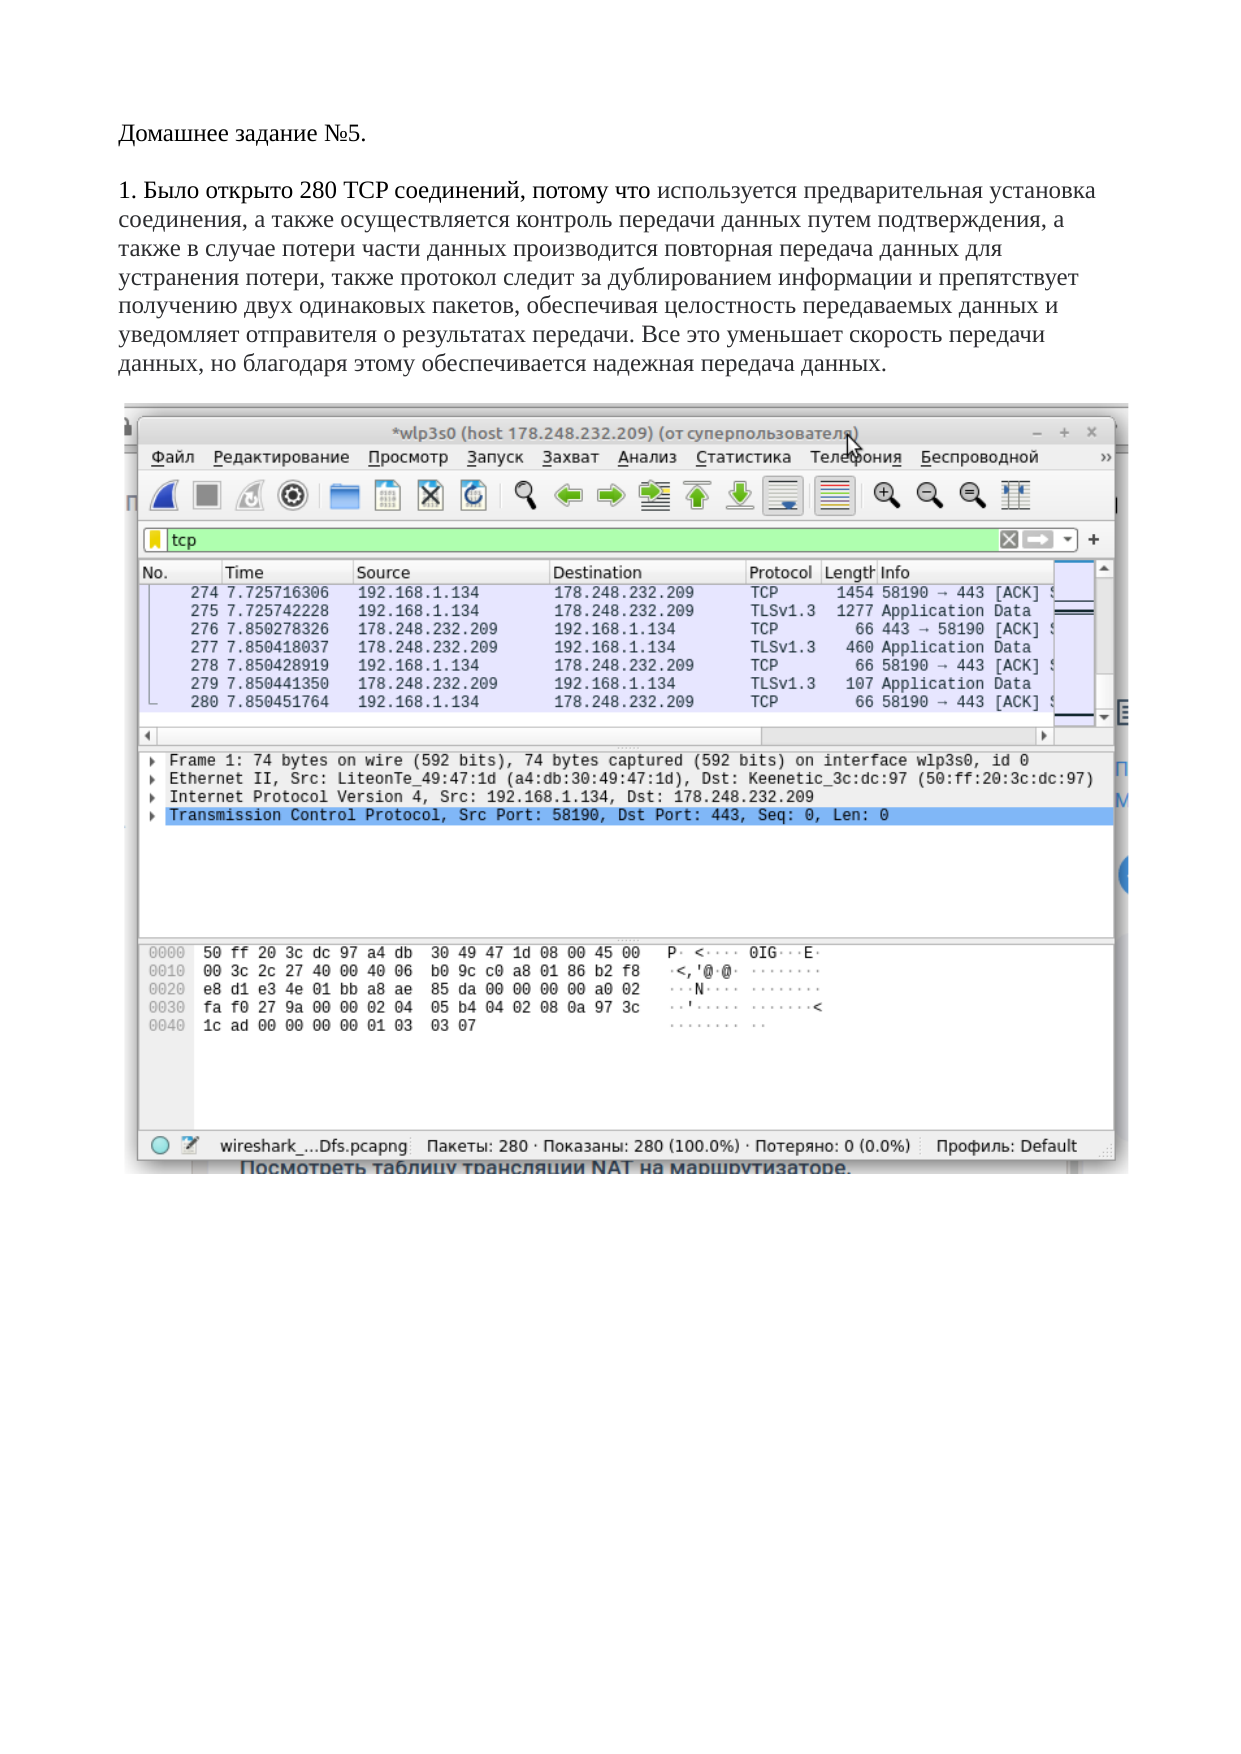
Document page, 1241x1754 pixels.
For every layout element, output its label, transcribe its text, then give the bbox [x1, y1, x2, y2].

text 1. Было открыто 280 TCP соединений, потому что используется предварительная установка соединения, а также осуществляется контроль передачи данных путем подтверждения, а также в случае потери части данных производится повторная передача данных для устранения потери, также протокол следит за дублированием информации и препятствует получению двух одинаковых пакетов, обеспечивая целостность передаваемых данных и уведомляет отправителя о результатах передачи. Все это уменьшает скорость передачи данных, но благодаря этому обеспечивается надежная передача данных. [118, 176, 1122, 377]
picture [124, 403, 1129, 1174]
text Домашнее задание №5. [118, 118, 1122, 147]
